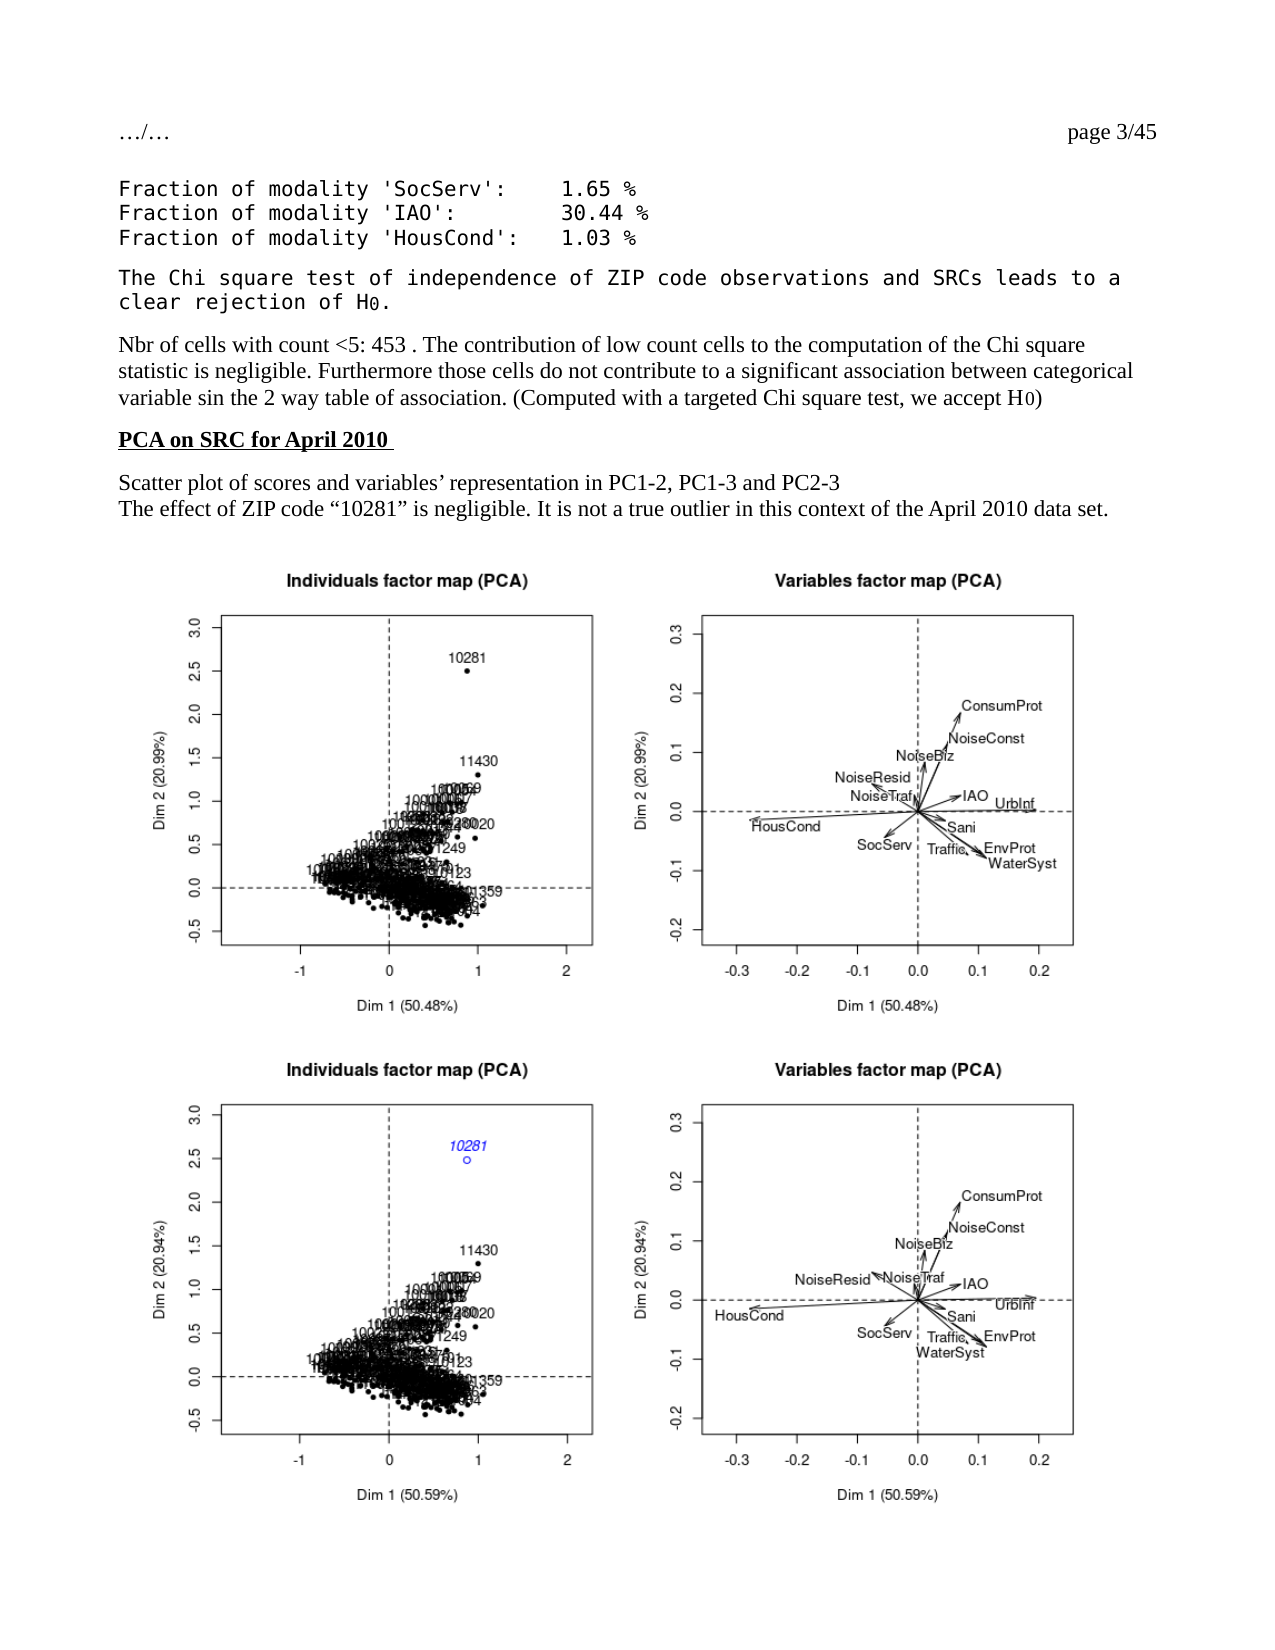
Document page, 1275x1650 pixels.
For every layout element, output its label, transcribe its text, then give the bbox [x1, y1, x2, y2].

text Fraction of modality 'SocServ': 1.65 % [118, 177, 1157, 201]
text Scatter plot of scores and variables’ representation in PC1-2, PC1-3 and PC2-3 The effect of ZIP code “10281” is negligible. It is not a true outlier in this context of the April 2010 data set. [118, 469, 1157, 522]
text Fraction of modality 'HousCond': 1.03 % [118, 226, 1157, 250]
text Fraction of modality 'IAO': 30.44 % [118, 201, 1157, 226]
text The Chi square test of independence of ZIP code observations and SRCs leads to a clear rejection of H0. [118, 266, 1157, 315]
text PCA on SRC for April 2010 [118, 426, 1157, 453]
text Nbr of cells with count <5: 453 . The contribution of low count cells to the computation of the Chi square statistic is negligible. Furthermore those cells do not contribute to a significant association between categorical variable sin the 2 way table of association. (Computed with a targeted Chi square test, we accept H0) [118, 331, 1157, 410]
picture [151, 564, 1085, 1513]
